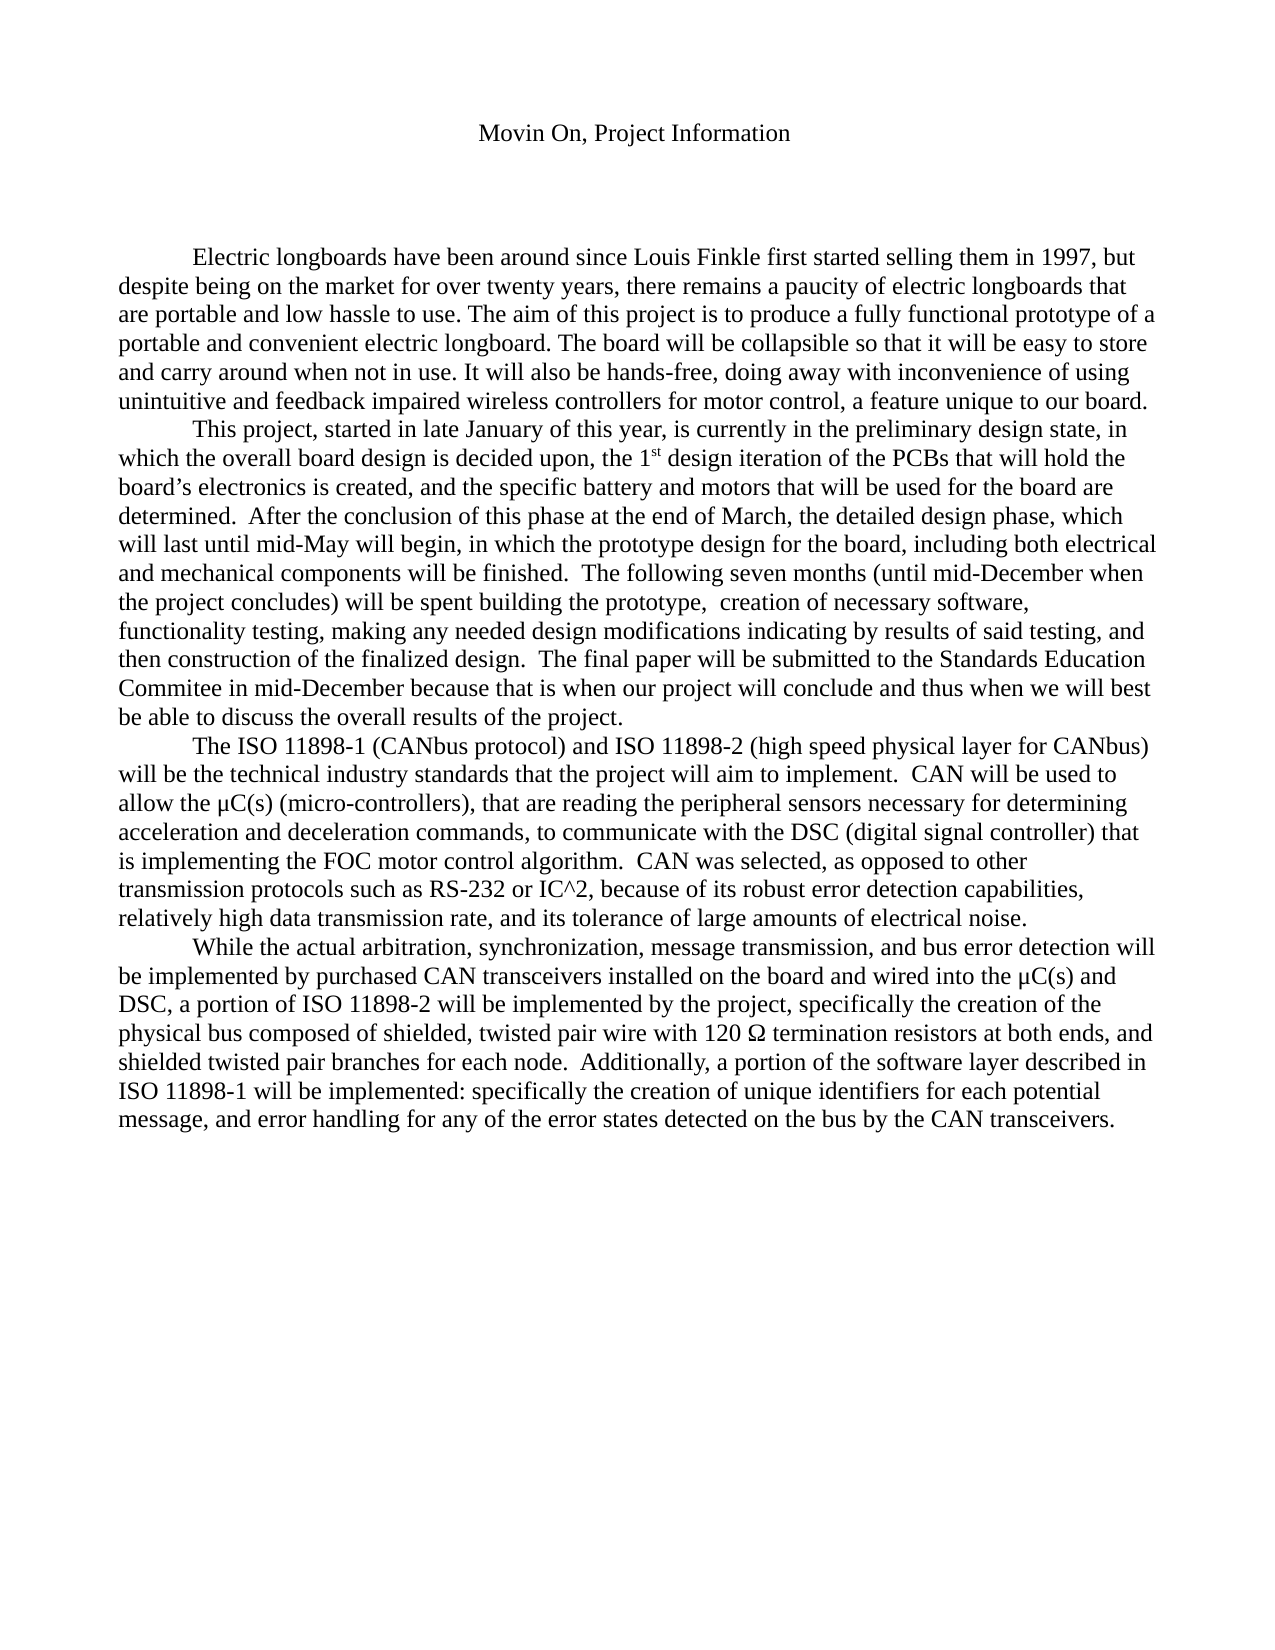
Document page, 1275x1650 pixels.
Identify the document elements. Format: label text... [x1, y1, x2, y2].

text This project, started in late January of this year, is currently in the preliminary design state, in which the overall board design is decided upon, the 1st design iteration of the PCBs that will hold the board’s electronics is created, and the specific battery and motors that will be used for the board are determined. After the conclusion of this phase at the end of March, the detailed design phase, which will last until mid-May will begin, in which the prototype design for the board, including both electrical and mechanical components will be finished. The following seven months (until mid-December when the project concludes) will be spent building the prototype, creation of necessary software, functionality testing, making any needed design modifications indicating by results of said testing, and then construction of the finalized design. The final paper will be submitted to the Standards Education Commitee in mid-December because that is when our project will conclude and thus when we will best be able to discuss the overall results of the project. [118, 414, 1157, 731]
text Electric longboards have been around since Louis Finkle first started selling them in 1997, but despite being on the market for over twenty years, there remains a paucity of electric longboards that are portable and low hassle to use. The aim of this project is to produce a fully functional prototype of a portable and convenient electric longboard. The board will be collapsible so that it will be easy to store and carry around when not in use. It will also be hands-free, doing away with inconvenience of using unintuitive and feedback impaired wireless controllers for motor control, a feature unique to our board. [118, 213, 1157, 414]
text The ISO 11898-1 (CANbus protocol) and ISO 11898-2 (high speed physical layer for CANbus) will be the technical industry standards that the project will aim to implement. CAN will be used to allow the μC(s) (micro-controllers), that are reading the peripheral sensors necessary for determining acceleration and deceleration commands, to communicate with the DSC (digital signal controller) that is implementing the FOC motor control algorithm. CAN was selected, as opposed to other transmission protocols such as RS-232 or IC^2, because of its robust error detection capabilities, relatively high data transmission rate, and its tolerance of large amounts of electrical noise. [118, 731, 1157, 932]
text Movin On, Project Information [118, 118, 1157, 147]
text While the actual arbitration, synchronization, message transmission, and bus error detection will be implemented by purchased CAN transceivers installed on the board and wired into the μC(s) and DSC, a portion of ISO 11898-2 will be implemented by the project, specifically the creation of the physical bus composed of shielded, twisted pair wire with 120 Ω termination resistors at both ends, and shielded twisted pair branches for each node. Additionally, a portion of the software layer described in ISO 11898-1 will be implemented: specifically the creation of unique identifiers for each potential message, and error handling for any of the error states detected on the bus by the CAN transceivers. [118, 932, 1157, 1133]
